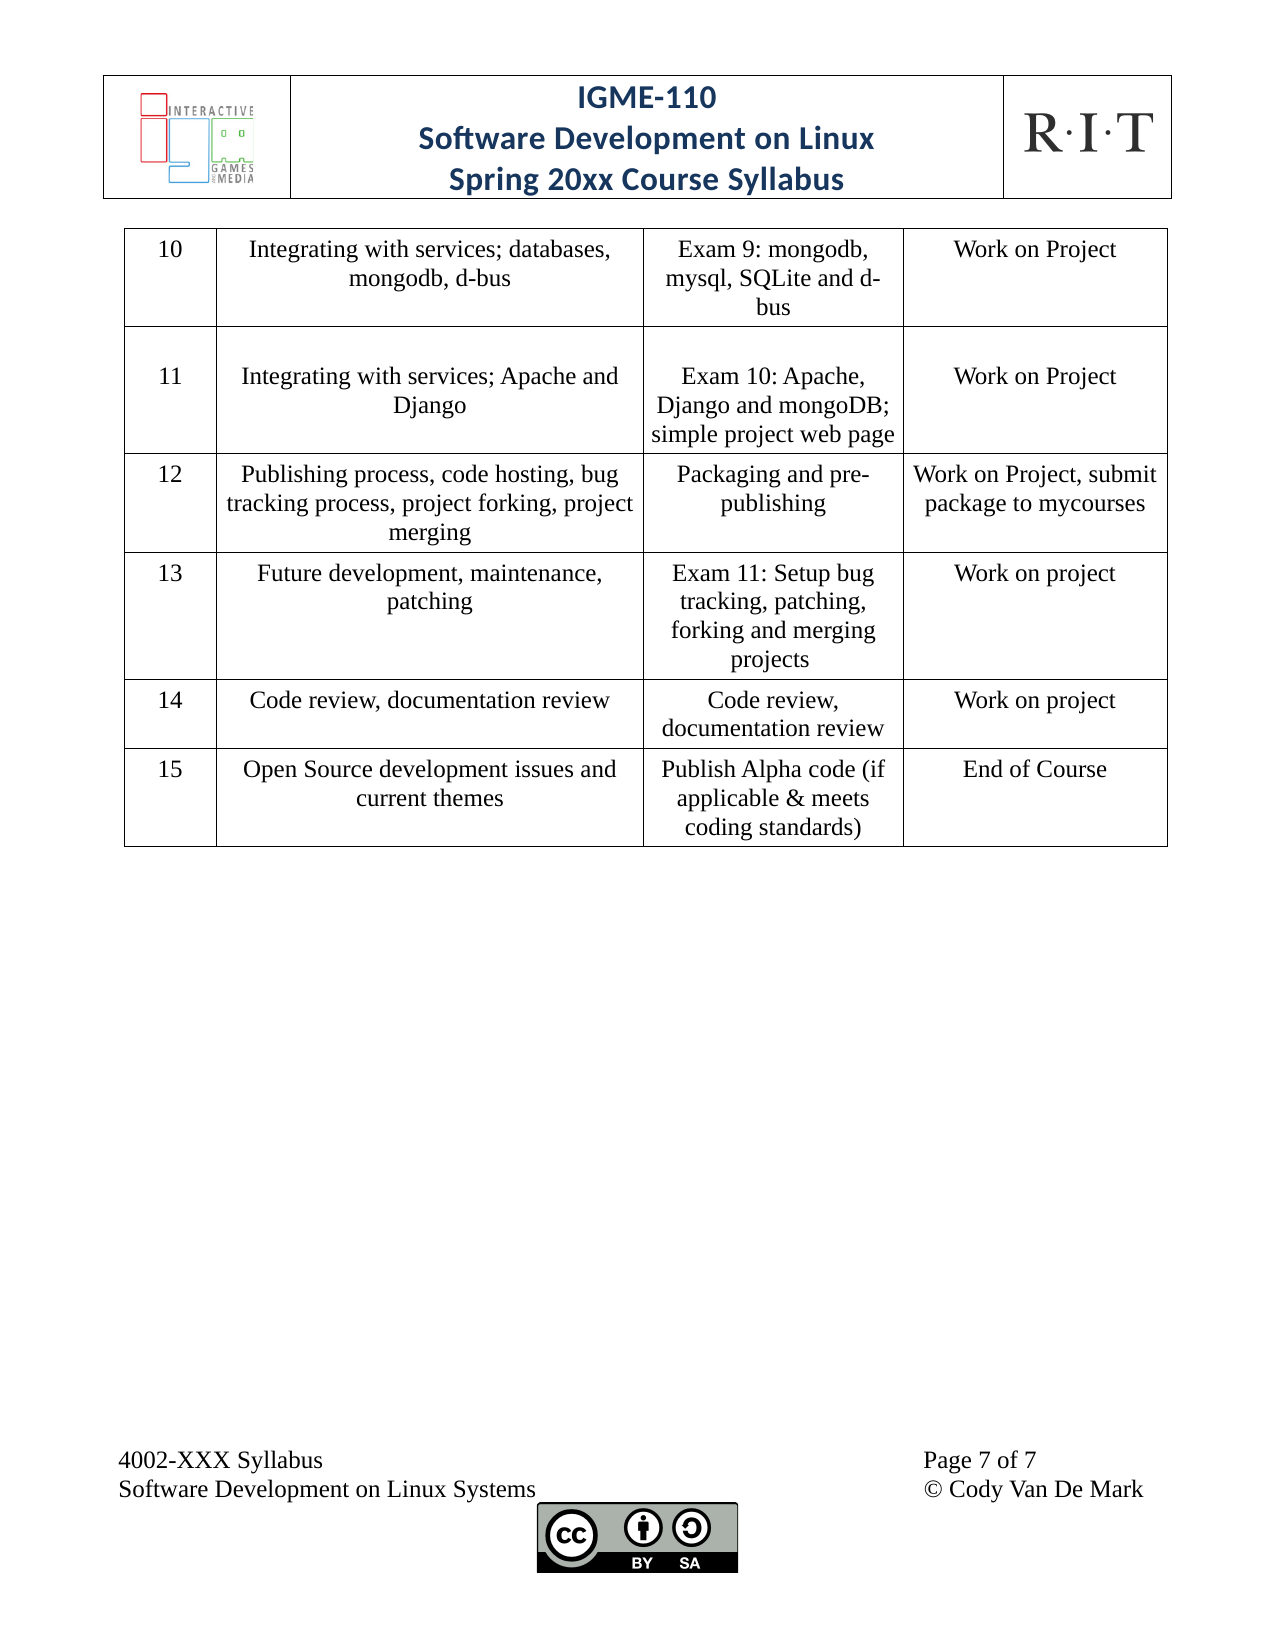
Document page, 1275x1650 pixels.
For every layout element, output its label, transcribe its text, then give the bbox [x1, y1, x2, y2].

table_cell Exam 9: mongodb, mysql, SQLite and d-bus [644, 229, 903, 326]
table_cell Work on project [904, 680, 1167, 748]
table_cell Packaging and pre-publishing [644, 454, 903, 551]
table_cell 15 [125, 749, 216, 846]
table_cell Work on Project [904, 229, 1167, 326]
table_cell Publish Alpha code (if applicable & meets coding standards) [644, 749, 903, 846]
table_cell Open Source development issues and current themes [217, 749, 643, 846]
table_cell 14 [125, 680, 216, 748]
table_cell Integrating with services; Apache and Django [217, 327, 643, 453]
table_cell Work on project [904, 553, 1167, 678]
table_cell Exam 10: Apache, Django and mongoDB; simple project web page [644, 327, 903, 453]
table_cell Integrating with services; databases, mongodb, d-bus [217, 229, 643, 326]
table_cell Code review, documentation review [217, 680, 643, 748]
table_cell 11 [125, 327, 216, 453]
table_cell 13 [125, 553, 216, 678]
table_cell Publishing process, code hosting, bug tracking process, project forking, project merging [217, 454, 643, 551]
table_cell Exam 11: Setup bug tracking, patching, forking and merging projects [644, 553, 903, 678]
table_cell End of Course [904, 749, 1167, 846]
table_cell Future development, maintenance, patching [217, 553, 643, 678]
table_cell 12 [125, 454, 216, 551]
table_cell Code review, documentation review [644, 680, 903, 748]
table_cell Work on Project, submit package to mycourses [904, 454, 1167, 551]
table_cell Work on Project [904, 327, 1167, 453]
table_cell 10 [125, 229, 216, 326]
